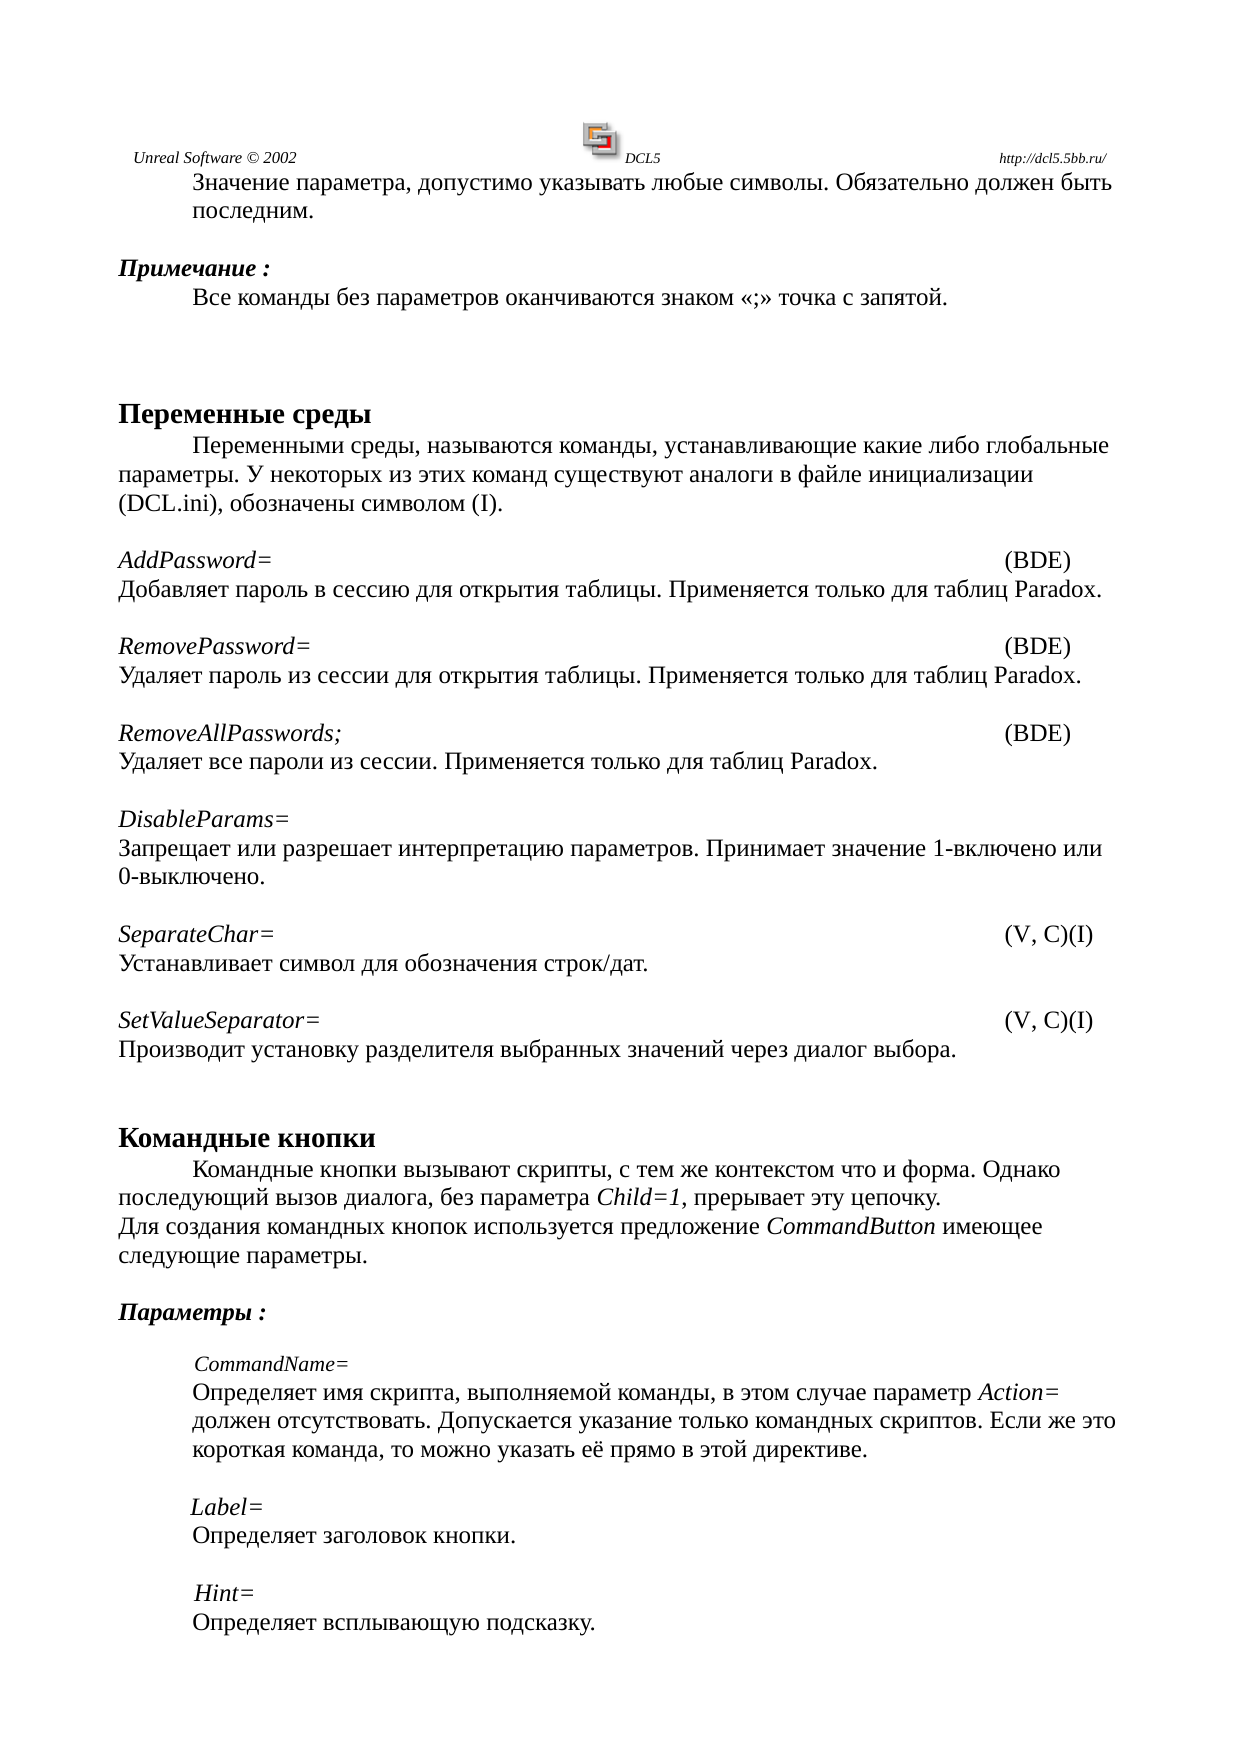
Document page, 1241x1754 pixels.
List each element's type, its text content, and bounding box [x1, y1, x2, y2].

text Командные кнопки вызывают скрипты, с тем же контекстом что и форма. Однако последующий вызов диалога, без параметра Child=1, прерывает эту цепочку. [118, 1154, 1122, 1211]
text Производит установку разделителя выбранных значений через диалог выбора. [118, 1034, 1122, 1063]
text AddPassword= (BDE) Добавляет пароль в сессию для открытия таблицы. Применяется только для таблиц Paradox. [118, 545, 1122, 603]
text SetValueSeparator= (V, C)(I) [118, 1005, 1122, 1034]
text Все команды без параметров оканчиваются знаком «;» точка с запятой. [118, 282, 1122, 310]
text Командные кнопки [118, 1120, 1122, 1154]
subtitle Hint= [194, 1578, 1122, 1607]
text Значение параметра, допустимо указывать любые символы. Обязательно должен быть последним. [118, 167, 1122, 224]
subtitle Переменные среды [118, 397, 1122, 430]
subtitle CommandName= [194, 1351, 1122, 1377]
text Переменными среды, называются команды, устанавливающие какие либо глобальные параметры. У некоторых из этих команд существуют аналоги в файле инициализации (DCL.ini), обозначены символом (I). [118, 430, 1122, 516]
text Для создания командных кнопок используется предложение CommandButton имеющее следующие параметры. [118, 1211, 1122, 1269]
subtitle Label= [190, 1492, 1122, 1520]
text RemovePassword= (BDE) [118, 631, 1122, 660]
subtitle DisableParams= [118, 804, 1122, 833]
text Запрещает или разрешает интерпретацию параметров. Принимает значение 1-включено или 0-выключено. [118, 833, 1122, 890]
text Определяет заголовок кнопки. [118, 1520, 1122, 1549]
text Определяет имя скрипта, выполняемой команды, в этом случае параметр Action= должен отсутствовать. Допускается указание только командных скриптов. Если же это короткая команда, то можно указать её прямо в этой директиве. [118, 1377, 1122, 1463]
picture [579, 118, 625, 164]
text RemoveAllPasswords; (BDE) [118, 718, 1122, 746]
text SeparateChar= (V, C)(I) [118, 919, 1122, 948]
text Удаляет все пароли из сессии. Применяется только для таблиц Paradox. [118, 746, 1122, 775]
text Устанавливает символ для обозначения строк/дат. [118, 948, 1122, 976]
text Примечание : [118, 253, 1122, 282]
text Определяет всплывающую подсказку. [118, 1607, 1122, 1635]
text Параметры : [118, 1297, 1122, 1326]
text Удаляет пароль из сессии для открытия таблицы. Применяется только для таблиц Paradox. [118, 660, 1122, 689]
